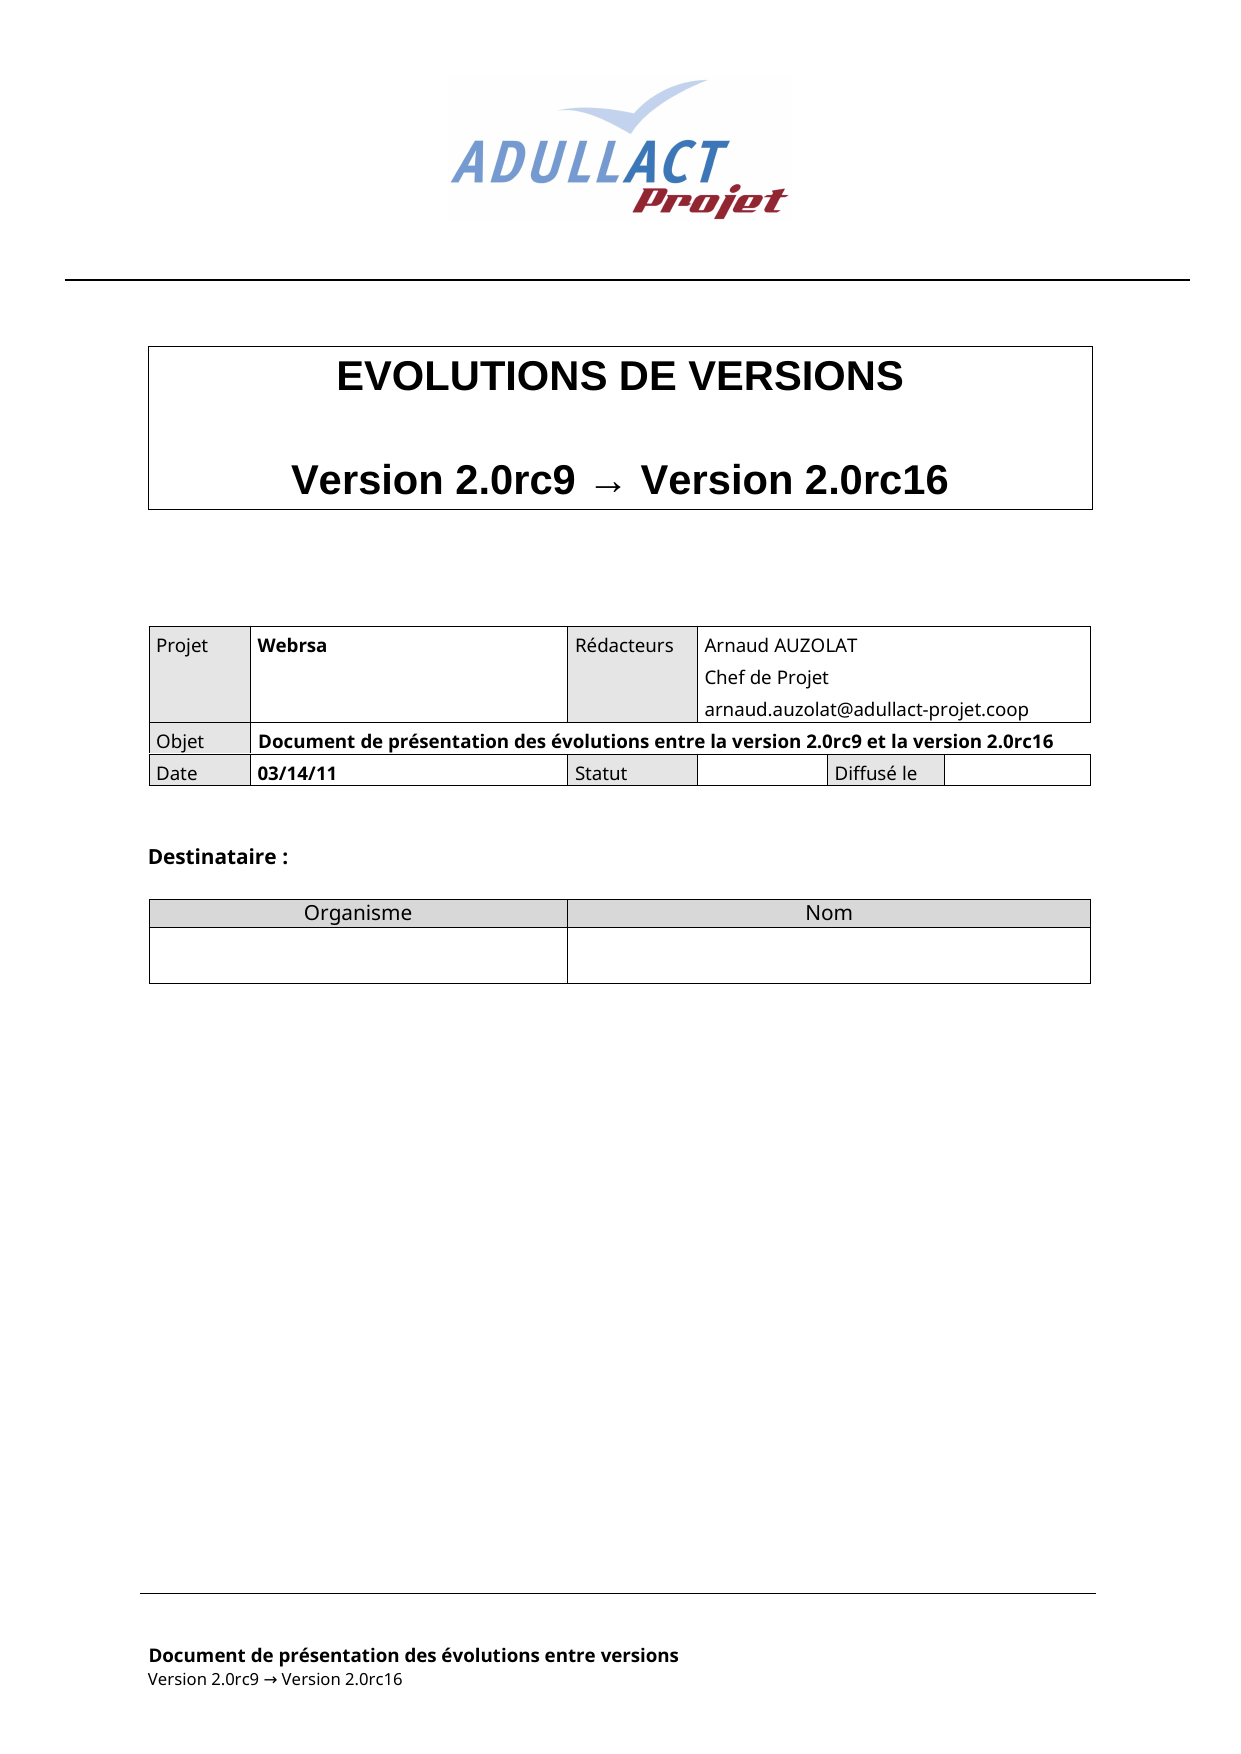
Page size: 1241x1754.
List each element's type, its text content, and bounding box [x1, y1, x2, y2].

table_header Arnaud AUZOLAT Chef de Projet arnaud.auzolat@adullact-projet.coop [698, 627, 1090, 722]
table_cell 14/03/11 [251, 755, 567, 785]
table_cell Statut [568, 755, 697, 785]
table_header EVOLUTIONS DE VERSIONS [149, 347, 1092, 451]
table_header Projet [150, 627, 250, 722]
picture [448, 76, 792, 222]
table_cell [698, 755, 827, 785]
table_cell [945, 755, 1090, 785]
table_cell [150, 928, 567, 983]
table_cell Date [150, 755, 250, 785]
text Destinataire : [148, 842, 1092, 870]
table_cell Objet [150, 723, 250, 753]
table_header Webrsa [251, 627, 567, 722]
table_header Nom [568, 900, 1090, 927]
table_header Organisme [150, 900, 567, 927]
table_cell [568, 928, 1090, 983]
table_header Rédacteurs [568, 627, 697, 722]
table_cell Diffusé le [828, 755, 944, 785]
table_cell Version 2.0rc9 → Version 2.0rc16 [149, 451, 1092, 509]
table_cell Document de présentation des évolutions entre la version 2.0rc9 et la version 2.0rc16 [251, 723, 1091, 753]
